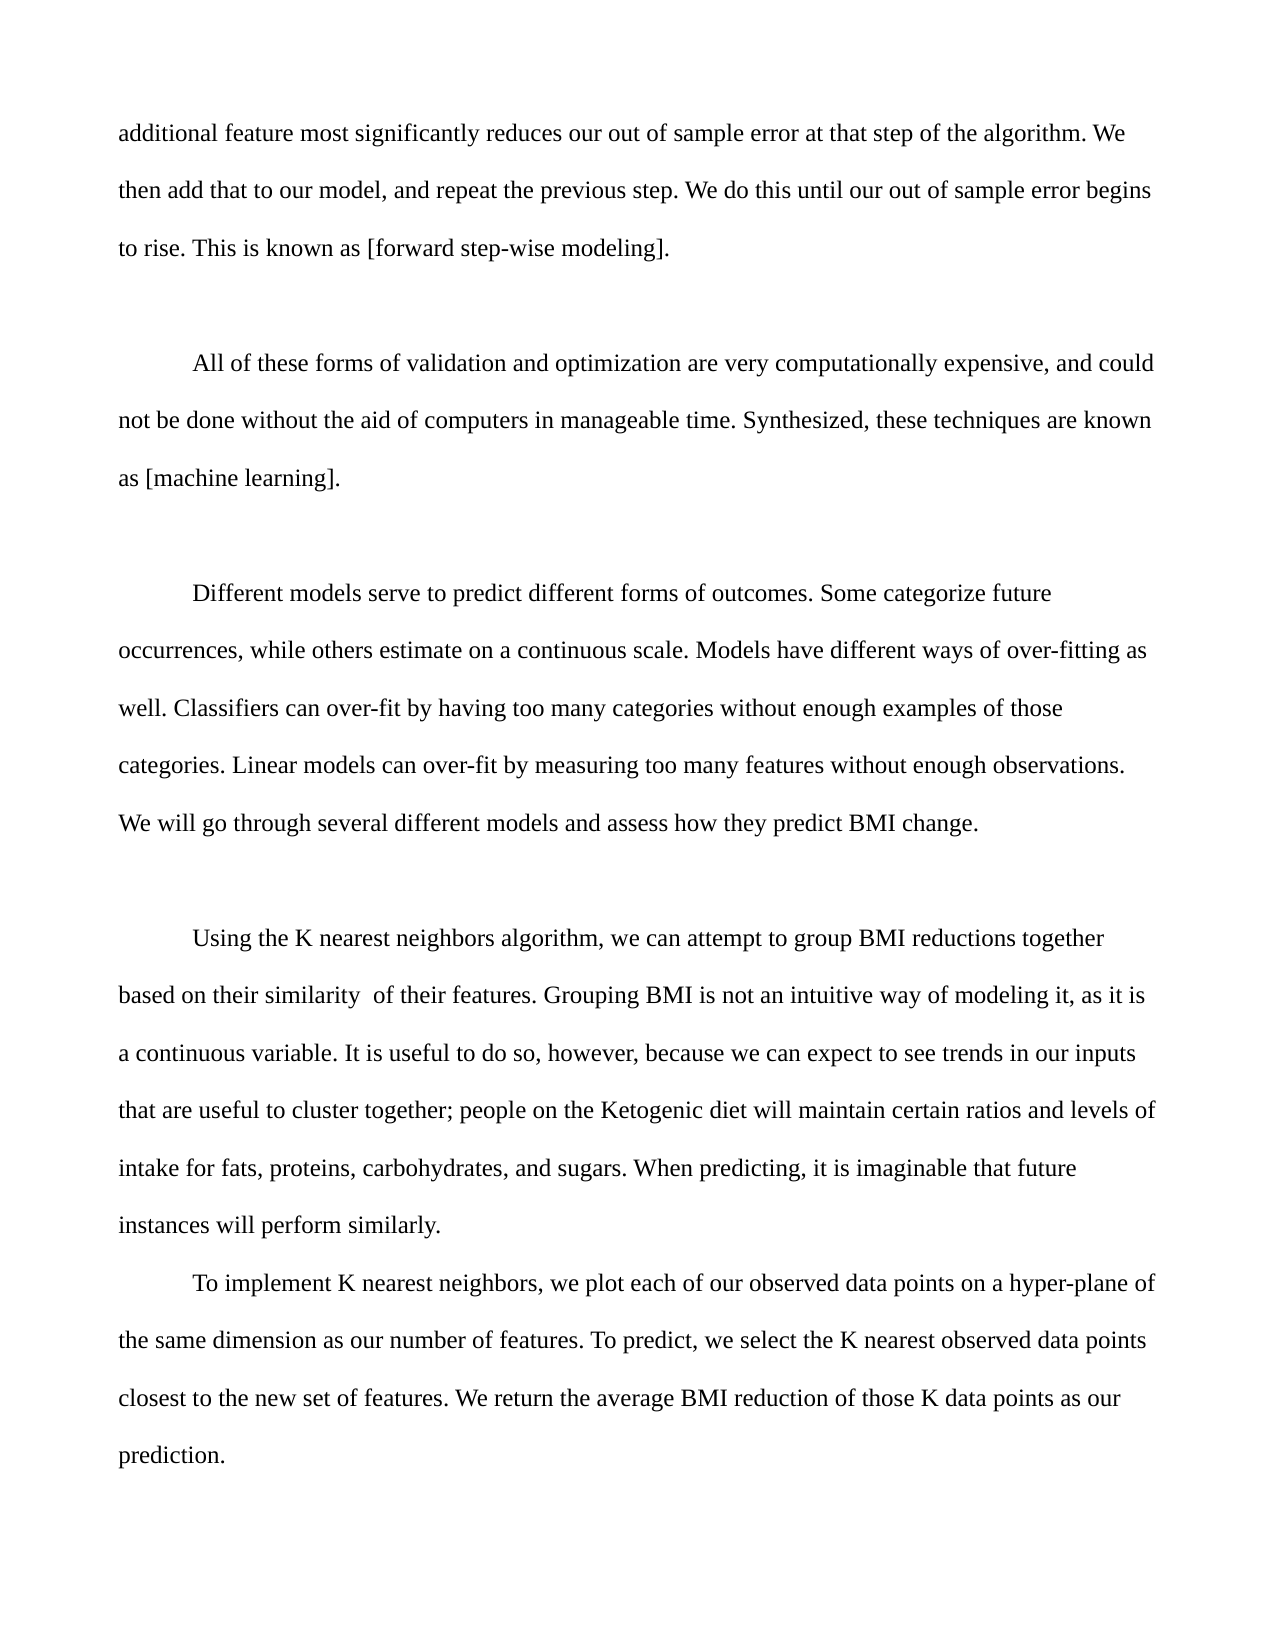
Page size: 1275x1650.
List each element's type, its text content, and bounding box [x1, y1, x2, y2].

text To implement K nearest neighbors, we plot each of our observed data points on a hyper-plane of the same dimension as our number of features. To predict, we select the K nearest observed data points closest to the new set of features. We return the average BMI reduction of those K data points as our prediction. [118, 1268, 1157, 1469]
text additional feature most significantly reduces our out of sample error at that step of the algorithm. We then add that to our model, and repeat the previous step. We do this until our out of sample error begins to rise. This is known as [forward step-wise modeling]. [118, 118, 1157, 262]
text All of these forms of validation and optimization are very computationally expensive, and could not be done without the aid of computers in manageable time. Synthesized, these techniques are known as [machine learning]. [118, 348, 1157, 492]
text Using the K nearest neighbors algorithm, we can attempt to group BMI reductions together based on their similarity of their features. Grouping BMI is not an intuitive way of modeling it, as it is a continuous variable. It is useful to do so, however, because we can expect to see trends in our inputs that are useful to cluster together; people on the Ketogenic diet will maintain certain ratios and levels of intake for fats, proteins, carbohydrates, and sugars. When predicting, it is imaginable that future instances will perform similarly. [118, 923, 1157, 1239]
text Different models serve to predict different forms of outcomes. Some categorize future occurrences, while others estimate on a continuous scale. Models have different ways of over-fitting as well. Classifiers can over-fit by having too many categories without enough examples of those categories. Linear models can over-fit by measuring too many features without enough observations. We will go through several different models and assess how they predict BMI change. [118, 578, 1157, 837]
